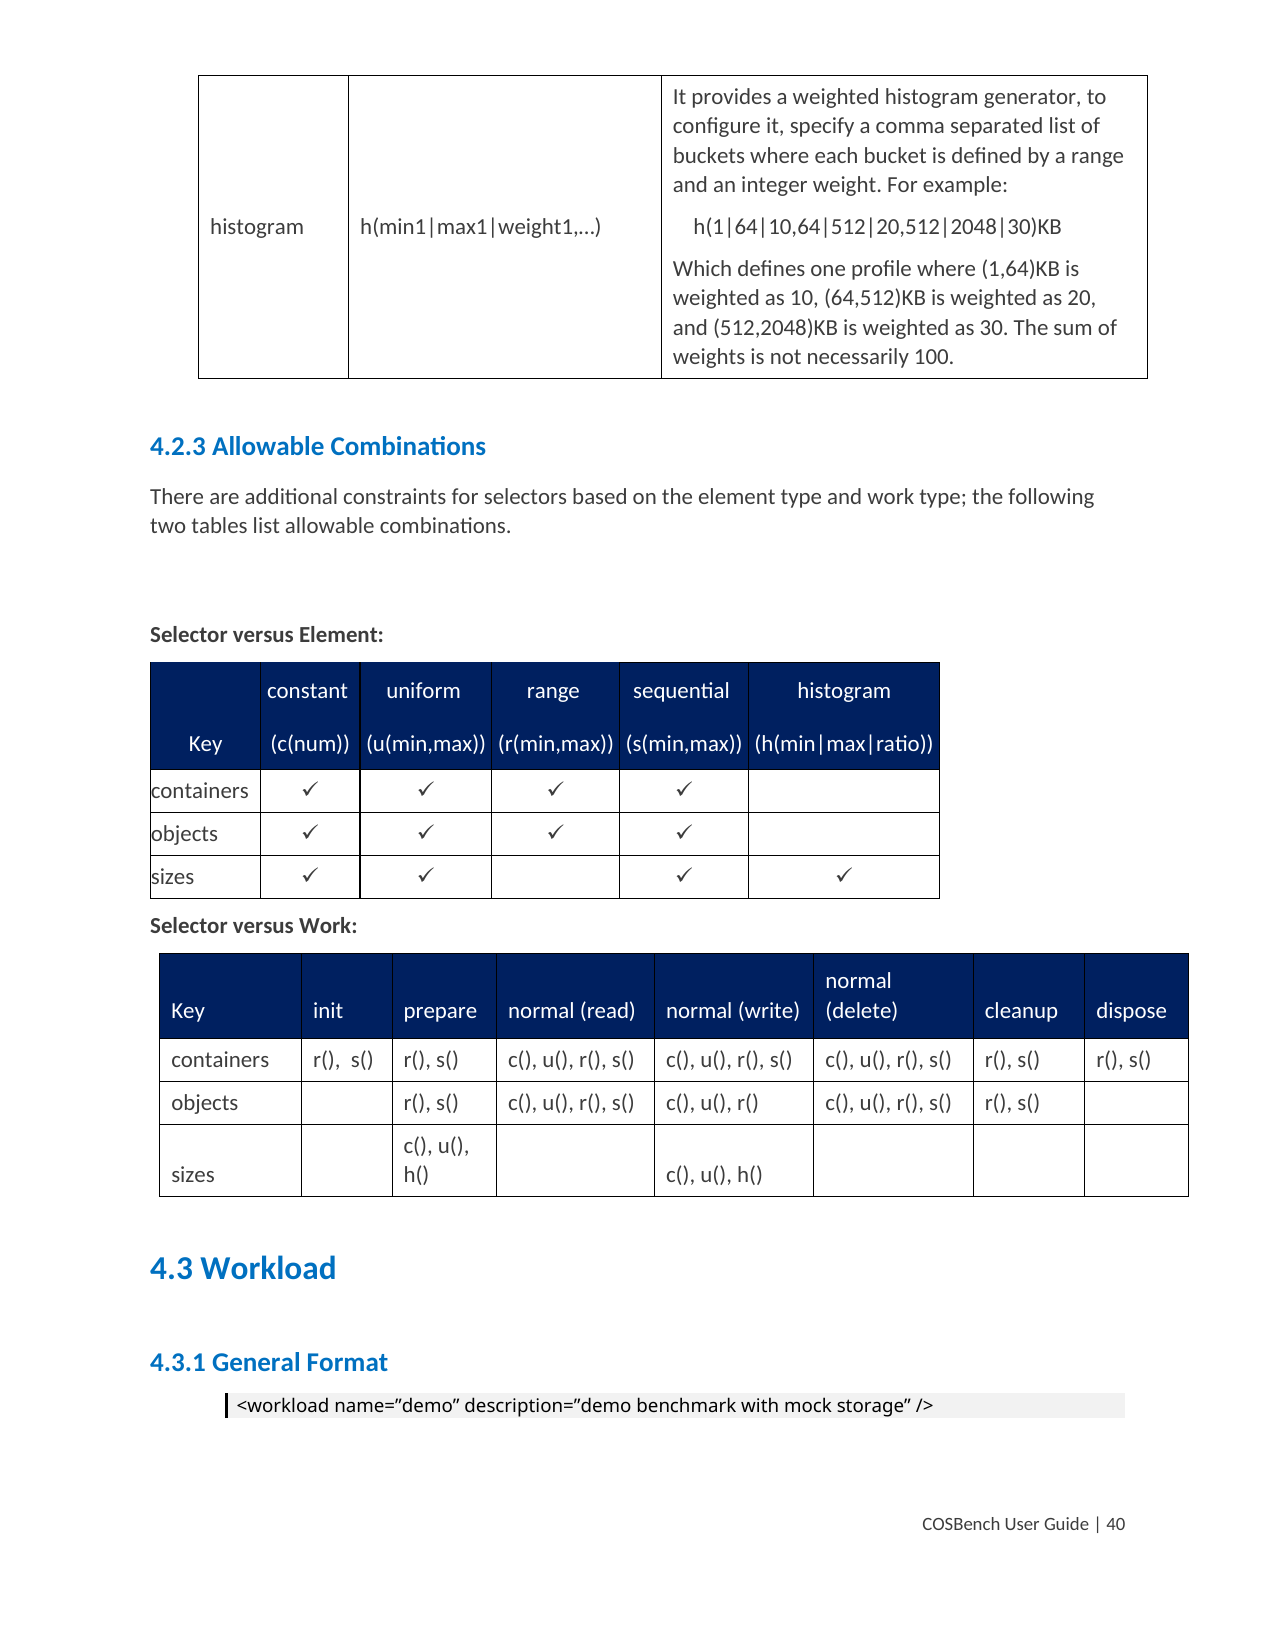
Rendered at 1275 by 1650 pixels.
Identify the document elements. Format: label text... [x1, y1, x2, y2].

table_header normal (write) [655, 954, 813, 1038]
table_cell [974, 1125, 1084, 1196]
table_cell It provides a weighted histogram generator, to configure it, specify a comma separated list of buckets where each bucket is defined by a range and an integer weight. For example: h(1|64|10,64|512|20,512|2048|30)KB Which defines one profile where (1,64)KB is weighted as 10, (64,512)KB is weighted as 20, and (512,2048)KB is weighted as 30. The sum of weights is not necessarily 100. [662, 76, 1147, 378]
table_cell  [492, 770, 619, 812]
table_cell c(), u(), r(), s() [814, 1039, 973, 1081]
table_cell [497, 1125, 654, 1196]
table_cell objects [160, 1082, 301, 1123]
table_cell [749, 770, 939, 812]
table_cell objects [151, 813, 260, 855]
table_cell  [261, 813, 359, 855]
table_cell r(), s() [974, 1039, 1084, 1081]
subtitle Allowable Combinations [150, 429, 1125, 462]
table_cell  [361, 813, 491, 855]
table_cell [814, 1125, 973, 1196]
table_cell [1085, 1125, 1188, 1196]
table_cell h(min1|max1|weight1,…) [349, 76, 661, 378]
table_header sequential (s(min,max)) [620, 663, 748, 769]
table_header constant (c(num)) [261, 662, 359, 769]
table_cell [302, 1125, 392, 1196]
table_header Key [151, 662, 260, 769]
table_header normal (read) [497, 954, 654, 1038]
table_cell r(), s() [1085, 1039, 1188, 1081]
table_cell sizes [160, 1125, 301, 1196]
text Selector versus Element: [150, 620, 1125, 648]
table_cell  [492, 813, 619, 855]
table_cell containers [160, 1039, 301, 1081]
table_cell c(), u(), h() [655, 1125, 813, 1196]
table_cell  [361, 856, 491, 898]
table_cell r(), s() [393, 1039, 496, 1081]
table_cell [492, 856, 619, 898]
table_cell histogram [199, 76, 348, 378]
table_cell [302, 1082, 392, 1123]
table_cell sizes [151, 856, 260, 898]
table_cell r(), s() [974, 1082, 1084, 1123]
table_header uniform (u(min,max)) [361, 662, 491, 769]
table_header Key [160, 954, 301, 1038]
table_cell c(), u(), r(), s() [814, 1082, 973, 1123]
table_cell  [620, 770, 748, 812]
table_header normal (delete) [814, 954, 973, 1038]
table_header prepare [393, 954, 496, 1038]
table_header histogram (h(min|max|ratio)) [749, 663, 939, 769]
text <workload name=”demo” description=”demo benchmark with mock storage” /> [228, 1393, 1125, 1418]
subtitle General Format [150, 1346, 1125, 1379]
text There are additional constraints for selectors based on the element type and work type; the following two tables list allowable combinations. [150, 482, 1125, 539]
table_cell  [620, 813, 748, 855]
table_cell c(), u(), r() [655, 1082, 813, 1123]
table_cell  [361, 770, 491, 812]
table_header dispose [1085, 954, 1188, 1038]
table_cell c(), u(), r(), s() [497, 1082, 654, 1123]
table_cell c(), u(), r(), s() [655, 1039, 813, 1081]
table_cell  [749, 856, 939, 898]
table_cell c(), u(), h() [393, 1125, 496, 1196]
table_cell  [261, 856, 359, 898]
table_cell  [261, 770, 359, 812]
table_cell r(), s() [302, 1039, 392, 1081]
subtitle Workload [150, 1247, 1125, 1287]
table_header range (r(min,max)) [492, 662, 619, 769]
text Selector versus Work: [150, 911, 1125, 939]
table_cell r(), s() [393, 1082, 496, 1123]
table_cell  [620, 856, 748, 898]
table_cell containers [151, 770, 260, 812]
table_header cleanup [974, 954, 1084, 1038]
table_cell c(), u(), r(), s() [497, 1039, 654, 1081]
table_cell [749, 813, 939, 855]
table_cell [1085, 1082, 1188, 1123]
table_header init [302, 954, 392, 1038]
